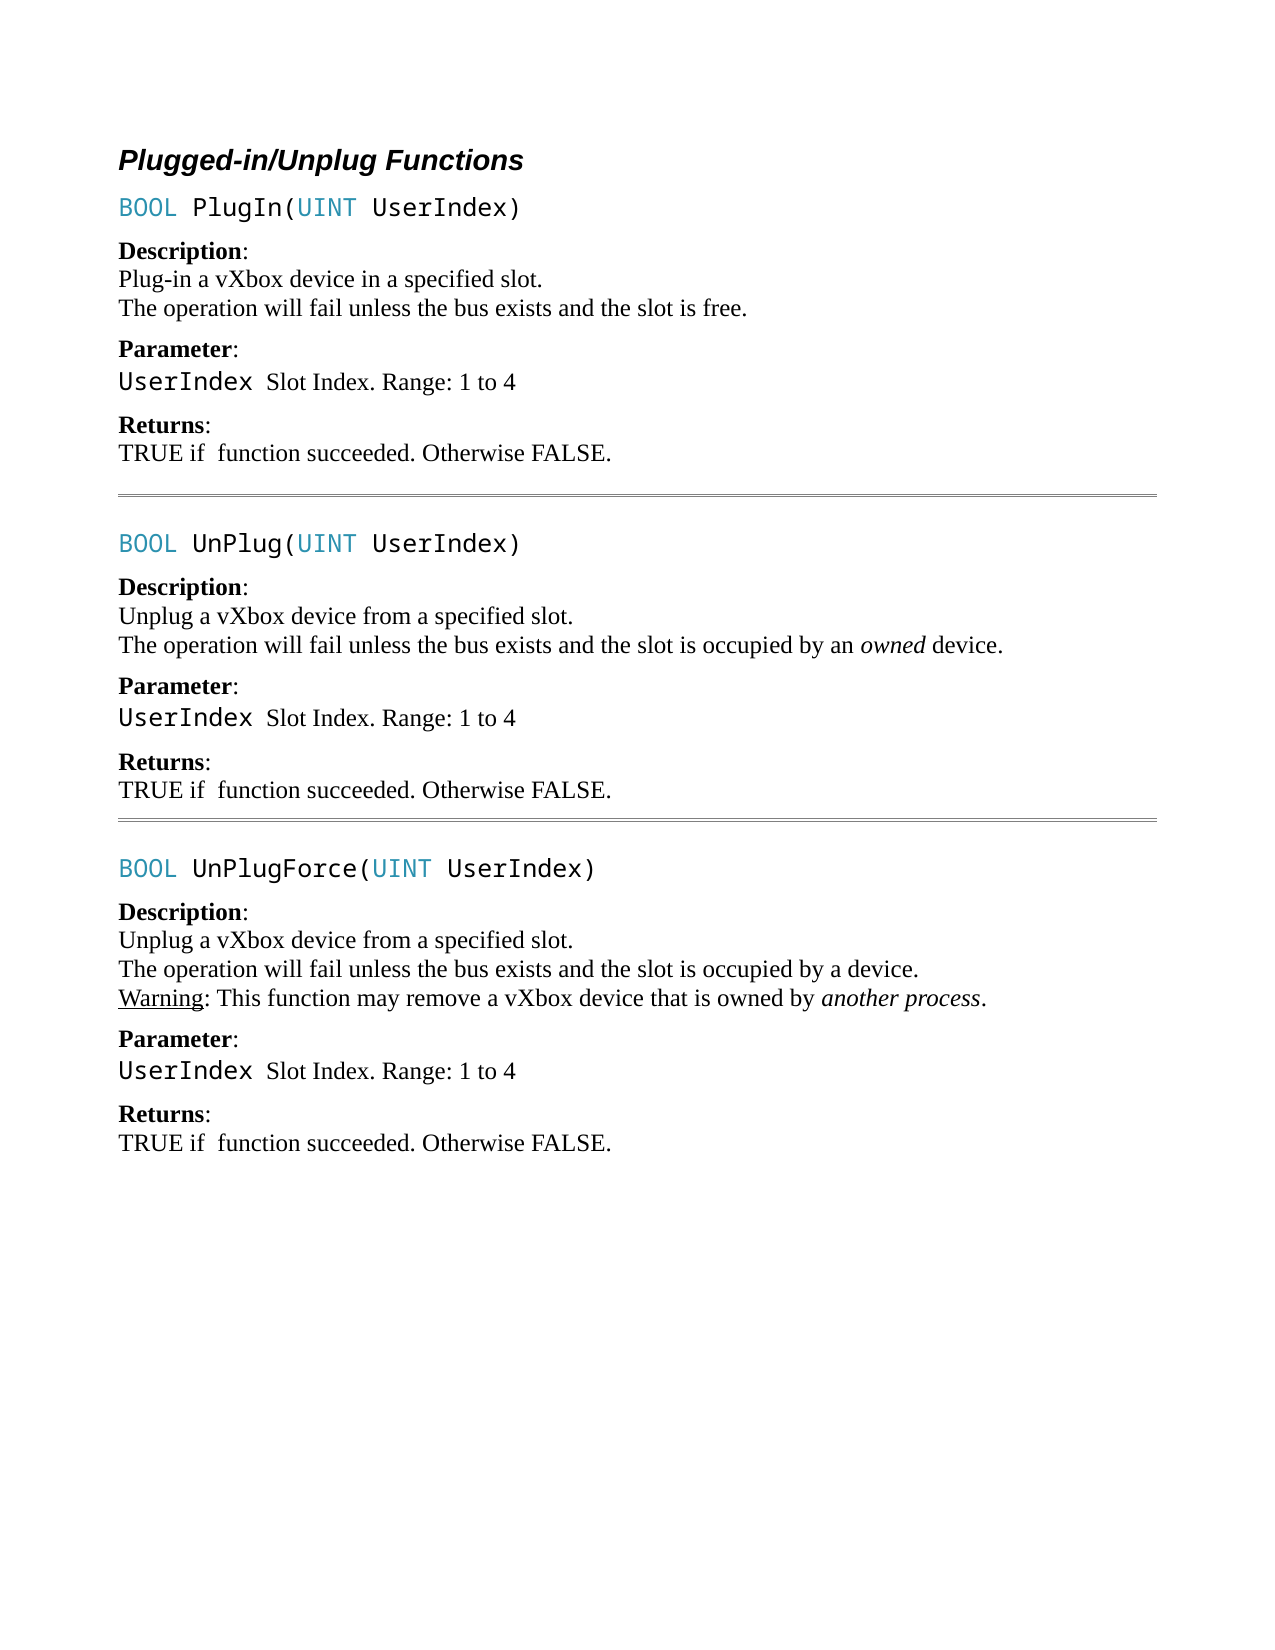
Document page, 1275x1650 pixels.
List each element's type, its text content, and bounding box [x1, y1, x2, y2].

text Description: Unplug a vXbox device from a specified slot. The operation will fail unless the bus exists and the slot is occupied by a device. Warning: This function may remove a vXbox device that is owned by another process. [118, 897, 1157, 1012]
text Description: Unplug a vXbox device from a specified slot. The operation will fail unless the bus exists and the slot is occupied by an owned device. [118, 572, 1157, 659]
subtitle Plugged-in/Unplug Functions [118, 143, 1157, 177]
text Description: Plug-in a vXbox device in a specified slot. The operation will fail unless the bus exists and the slot is free. [118, 236, 1157, 322]
text Returns: TRUE if function succeeded. Otherwise FALSE. [118, 410, 1157, 467]
text Parameter: UserIndex Slot Index. Range: 1 to 4 [118, 334, 1157, 397]
text BOOL PlugIn(UINT UserIndex) [118, 189, 1157, 223]
text Parameter: UserIndex Slot Index. Range: 1 to 4 [118, 671, 1157, 734]
text Returns: TRUE if function succeeded. Otherwise FALSE. [118, 1099, 1157, 1157]
text Parameter: UserIndex Slot Index. Range: 1 to 4 [118, 1024, 1157, 1087]
text BOOL UnPlugForce(UINT UserIndex) [118, 850, 1157, 884]
text BOOL UnPlug(UINT UserIndex) [118, 526, 1157, 560]
text Returns: TRUE if function succeeded. Otherwise FALSE. [118, 747, 1157, 804]
